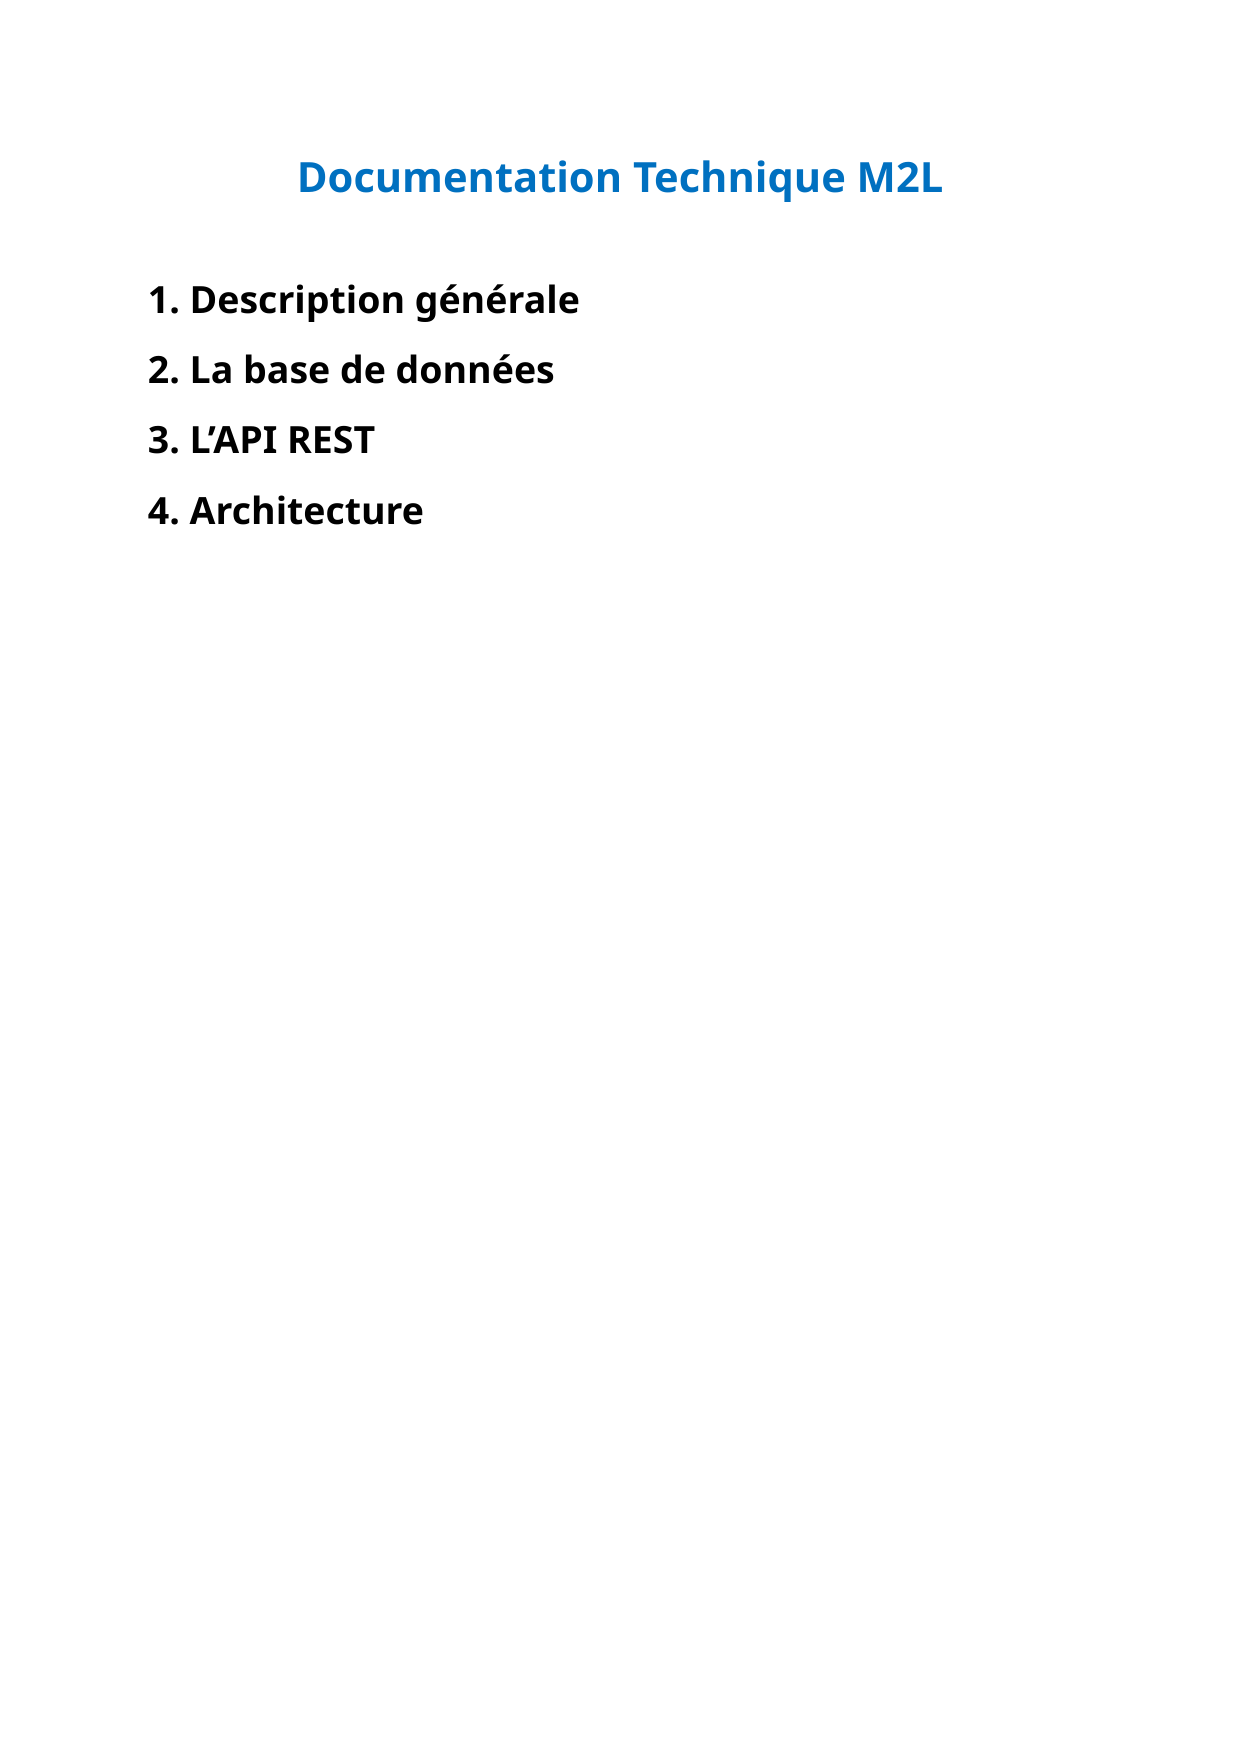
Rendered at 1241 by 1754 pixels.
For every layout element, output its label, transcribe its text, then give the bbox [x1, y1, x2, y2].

text 1. Description générale [148, 273, 1093, 324]
text 2. La base de données [148, 343, 1093, 394]
text 4. Architecture [148, 484, 1093, 535]
text Documentation Technique M2L [148, 148, 1093, 204]
text 3. L’API REST [148, 414, 1093, 465]
